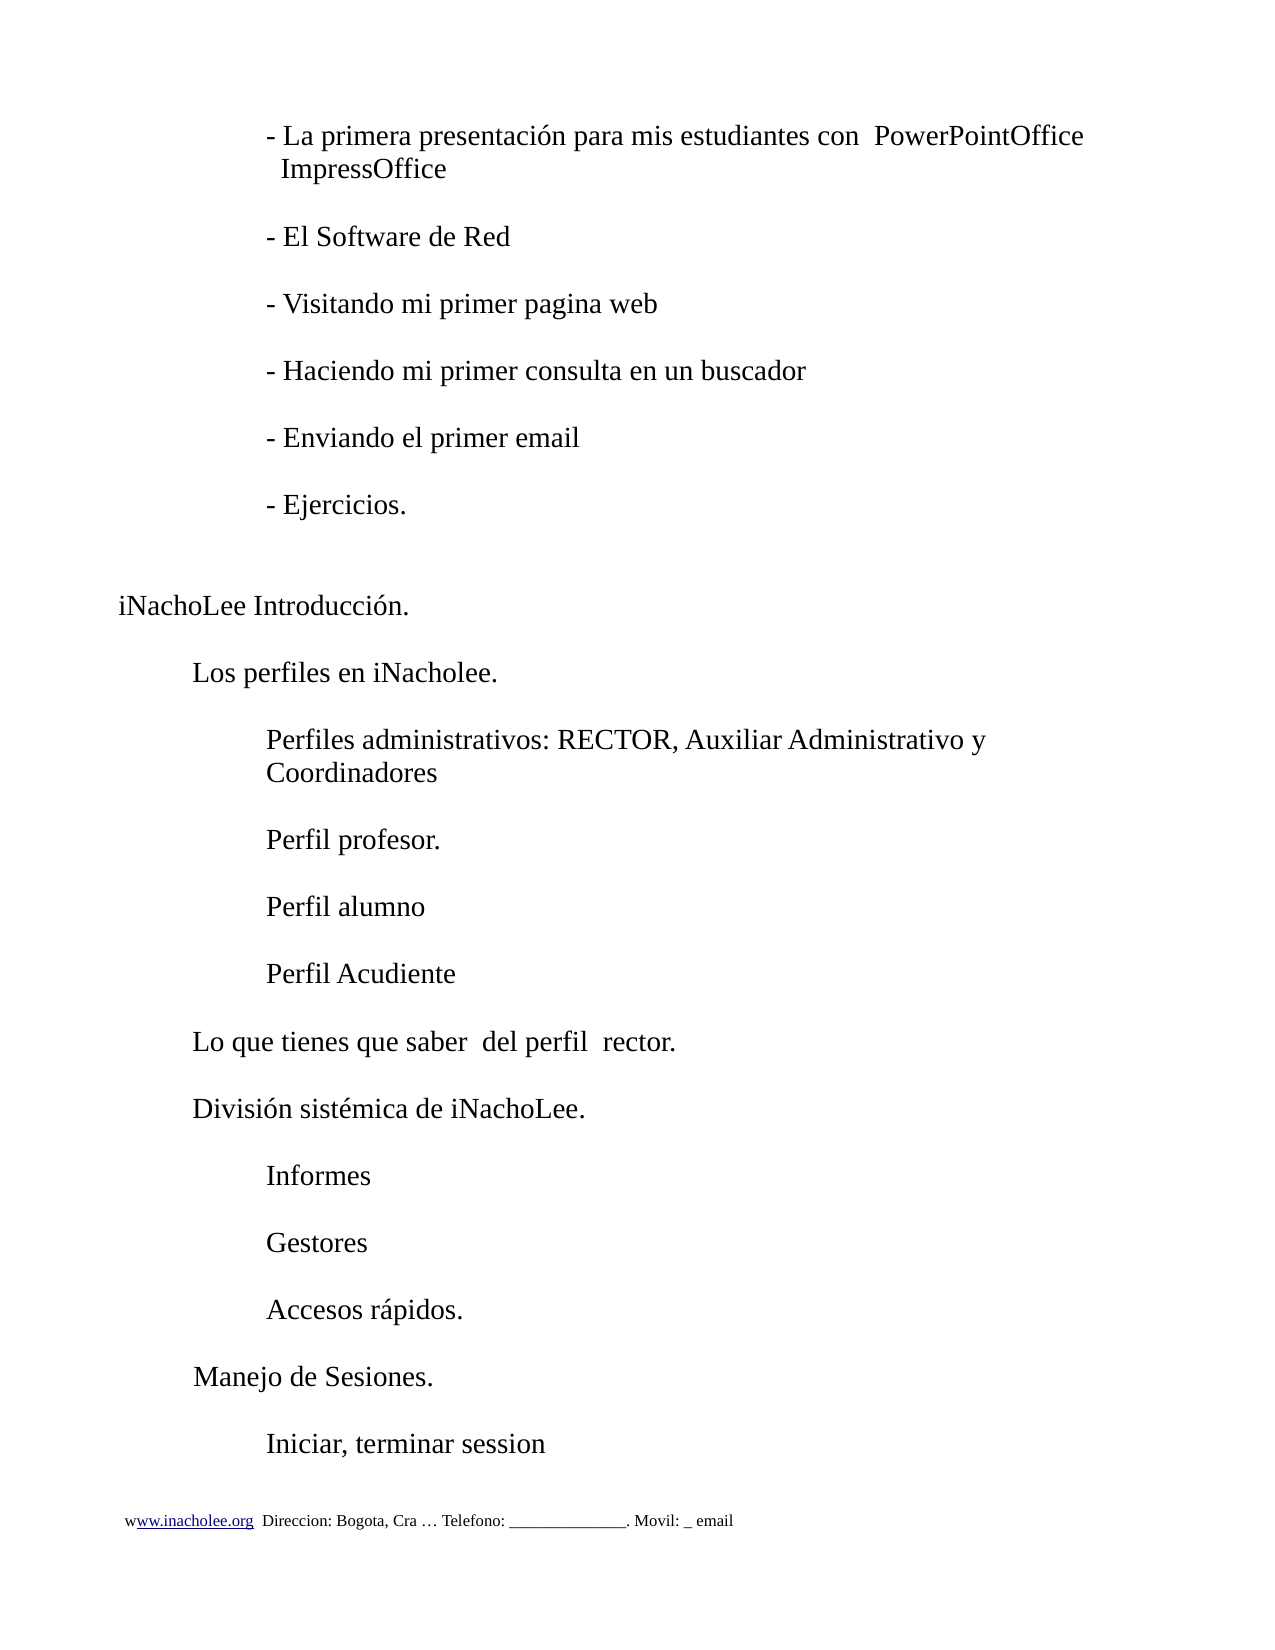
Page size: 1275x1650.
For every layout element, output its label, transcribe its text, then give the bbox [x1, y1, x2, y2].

text Perfiles administrativos: RECTOR, Auxiliar Administrativo y Coordinadores [118, 722, 1157, 789]
text Perfil Acudiente [118, 957, 1157, 990]
text Iniciar, terminar session [118, 1426, 1157, 1460]
text División sistémica de iNachoLee. [118, 1091, 1157, 1124]
text - Enviando el primer email [118, 420, 1157, 453]
text - Ejercicios. [118, 487, 1157, 521]
text - Haciendo mi primer consulta en un buscador [118, 353, 1157, 386]
text Los perfiles en iNacholee. [118, 655, 1157, 688]
text - El Software de Red [118, 219, 1157, 252]
text Lo que tienes que saber del perfil rector. [118, 1024, 1157, 1057]
text Accesos rápidos. [118, 1292, 1157, 1326]
text Gestores [118, 1225, 1157, 1258]
text Perfil alumno [118, 889, 1157, 923]
text Perfil profesor. [118, 822, 1157, 856]
text - Visitando mi primer pagina web [118, 286, 1157, 319]
text iNachoLee Introducción. [118, 588, 1157, 621]
list Manejo de Sesiones. [156, 1359, 1157, 1393]
text - La primera presentación para mis estudiantes con PowerPointOffice ImpressOffice [118, 118, 1157, 185]
text Informes [118, 1158, 1157, 1191]
